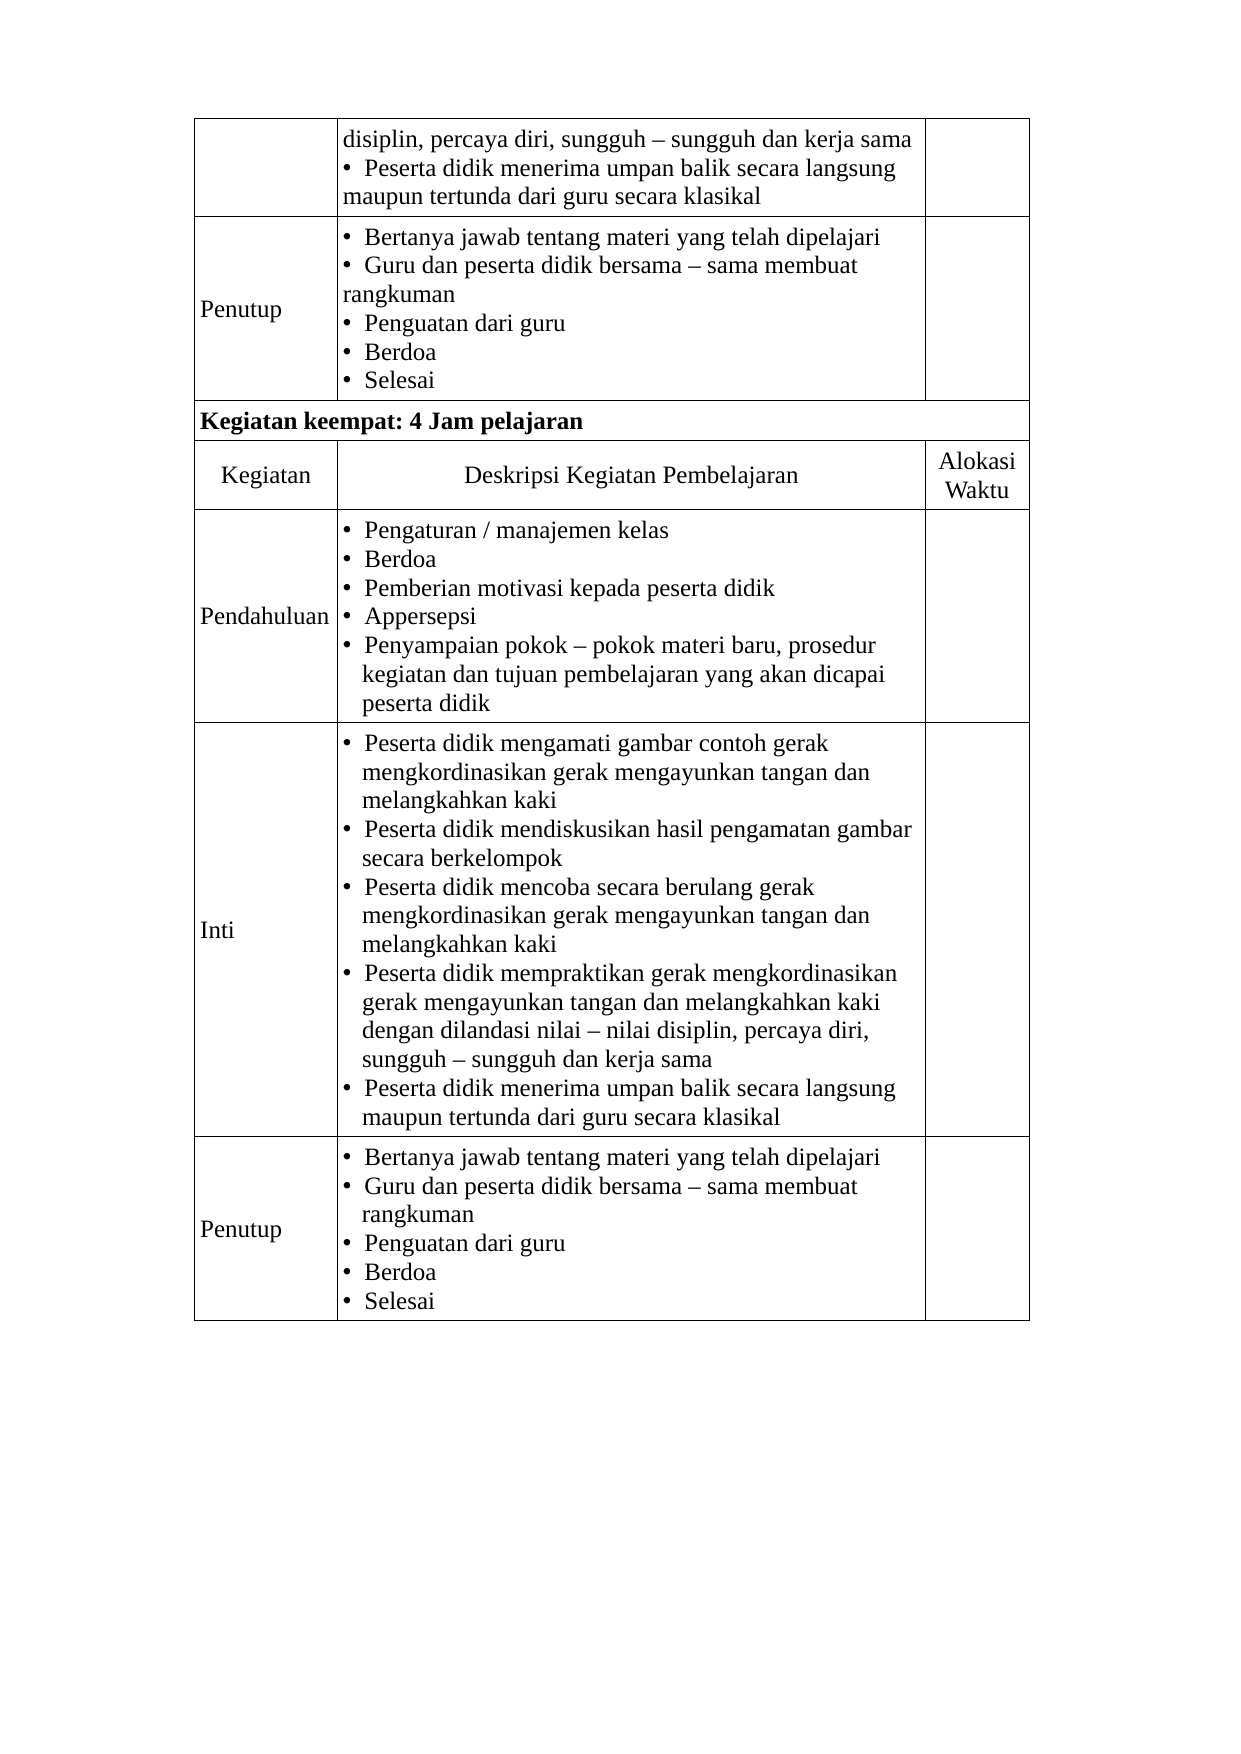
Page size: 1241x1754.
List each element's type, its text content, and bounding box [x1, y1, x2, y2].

table_cell [926, 510, 1029, 722]
table_cell Alokasi Waktu [926, 441, 1029, 509]
table_cell [926, 217, 1029, 400]
table_cell Pengaturan / manajemen kelas Berdoa Pemberian motivasi kepada peserta didik Appersepsi Penyampaian pokok – pokok materi baru, prosedur kegiatan dan tujuan pembelajaran yang akan dicapai peserta didik [338, 510, 925, 722]
table_cell Pendahuluan [195, 510, 337, 722]
table_cell Bertanya jawab tentang materi yang telah dipelajari Guru dan peserta didik bersama – sama membuat rangkuman Penguatan dari guru Berdoa Selesai [338, 1137, 925, 1320]
table_cell disiplin, percaya diri, sungguh – sungguh dan kerja sama Peserta didik menerima umpan balik secara langsung maupun tertunda dari guru secara klasikal [338, 119, 925, 216]
table_cell [926, 723, 1029, 1136]
table_cell Deskripsi Kegiatan Pembelajaran [338, 441, 925, 509]
table_cell [926, 1137, 1029, 1320]
table_cell [195, 119, 337, 216]
table_cell Peserta didik mengamati gambar contoh gerak mengkordinasikan gerak mengayunkan tangan dan melangkahkan kaki Peserta didik mendiskusikan hasil pengamatan gambar secara berkelompok Peserta didik mencoba secara berulang gerak mengkordinasikan gerak mengayunkan tangan dan melangkahkan kaki Peserta didik mempraktikan gerak mengkordinasikan gerak mengayunkan tangan dan melangkahkan kaki dengan dilandasi nilai – nilai disiplin, percaya diri, sungguh – sungguh dan kerja sama Peserta didik menerima umpan balik secara langsung maupun tertunda dari guru secara klasikal [338, 723, 925, 1136]
table_cell Kegiatan keempat: 4 Jam pelajaran [195, 401, 1029, 440]
table_cell Penutup [195, 1137, 337, 1320]
table_cell Kegiatan [195, 441, 337, 509]
table_cell Bertanya jawab tentang materi yang telah dipelajari Guru dan peserta didik bersama – sama membuat rangkuman Penguatan dari guru Berdoa Selesai [338, 217, 925, 400]
table_cell Penutup [195, 217, 337, 400]
table_cell [926, 119, 1029, 216]
table_cell Inti [195, 723, 337, 1136]
